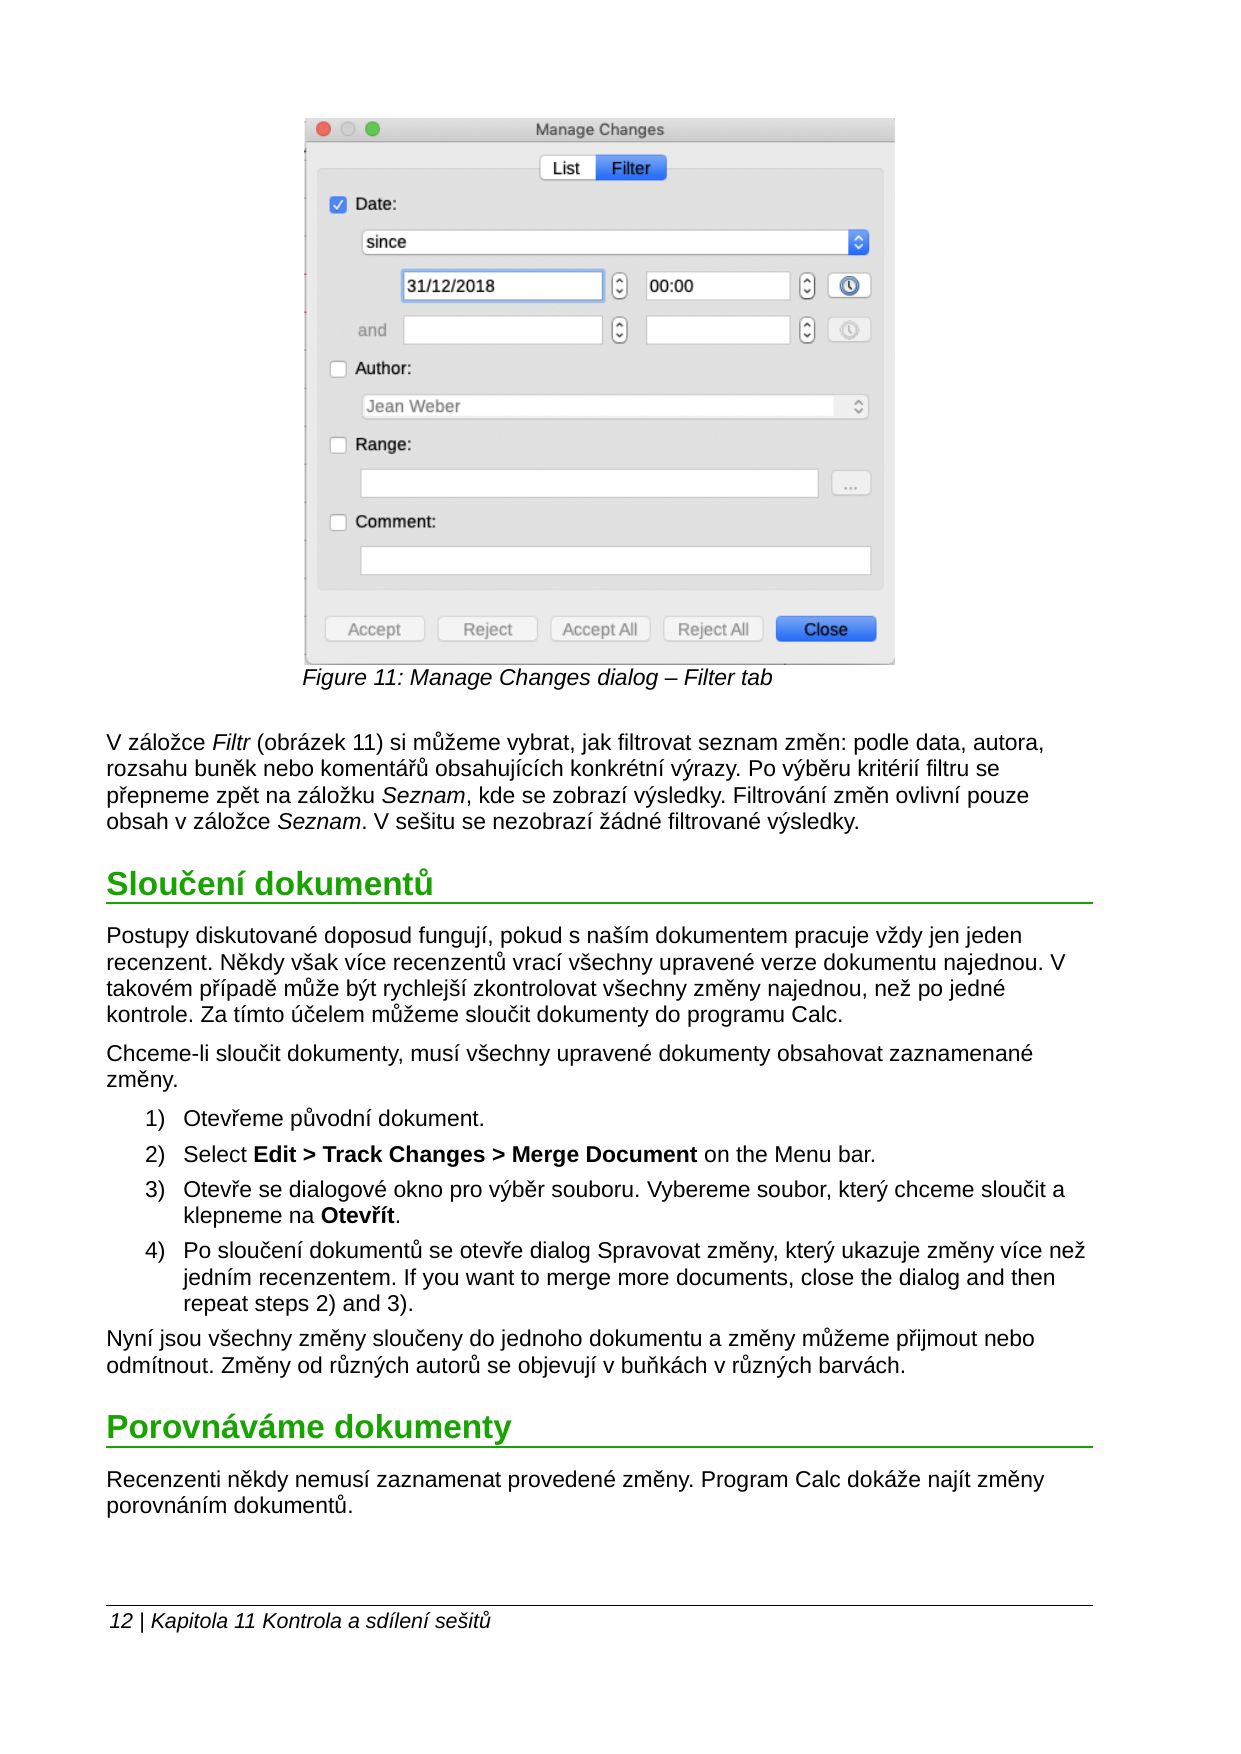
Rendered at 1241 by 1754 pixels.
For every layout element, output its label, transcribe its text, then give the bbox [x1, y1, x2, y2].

list Otevře se dialogové okno pro výběr souboru. Vybereme soubor, který chceme sloučit a klepneme na Otevřít. [165, 1176, 1093, 1228]
text Figure 11: Manage Changes dialog – Filter tab [302, 118, 897, 691]
list Chceme-li sloučit dokumenty, musí všechny upravené dokumenty obsahovat zaznamenané změny. [106, 1040, 1093, 1093]
text Nyní jsou všechny změny sloučeny do jednoho dokumentu a změny můžeme přijmout nebo odmítnout. Změny od různých autorů se objevují v buňkách v různých barvách. [106, 1325, 1093, 1378]
list Po sloučení dokumentů se otevře dialog Spravovat změny, který ukazuje změny více než jedním recenzentem. If you want to merge more documents, close the dialog and then repeat steps 2 and 3. [165, 1237, 1093, 1316]
list Otevřeme původní dokument. [165, 1105, 1093, 1132]
list Select Edit > Track Changes > Merge Document on the Menu bar. [165, 1141, 1093, 1167]
picture [304, 118, 895, 665]
subtitle Sloučení dokumentů [106, 864, 1093, 902]
text V záložce Filtr (obrázek 11) si můžeme vybrat, jak filtrovat seznam změn: podle data, autora, rozsahu buněk nebo komentářů obsahujících konkrétní výrazy. Po výběru kritérií filtru se přepneme zpět na záložku Seznam, kde se zobrazí výsledky. Filtrování změn ovlivní pouze obsah v záložce Seznam. V sešitu se nezobrazí žádné filtrované výsledky. [106, 729, 1093, 834]
subtitle Porovnáváme dokumenty [106, 1407, 1093, 1446]
text Recenzenti někdy nemusí zaznamenat provedené změny. Program Calc dokáže najít změny porovnáním dokumentů. [106, 1466, 1093, 1518]
text Postupy diskutované doposud fungují, pokud s naším dokumentem pracuje vždy jen jeden recenzent. Někdy však více recenzentů vrací všechny upravené verze dokumentu najednou. V takovém případě může být rychlejší zkontrolovat všechny změny najednou, než po jedné kontrole. Za tímto účelem můžeme sloučit dokumenty do programu Calc. [106, 922, 1093, 1028]
